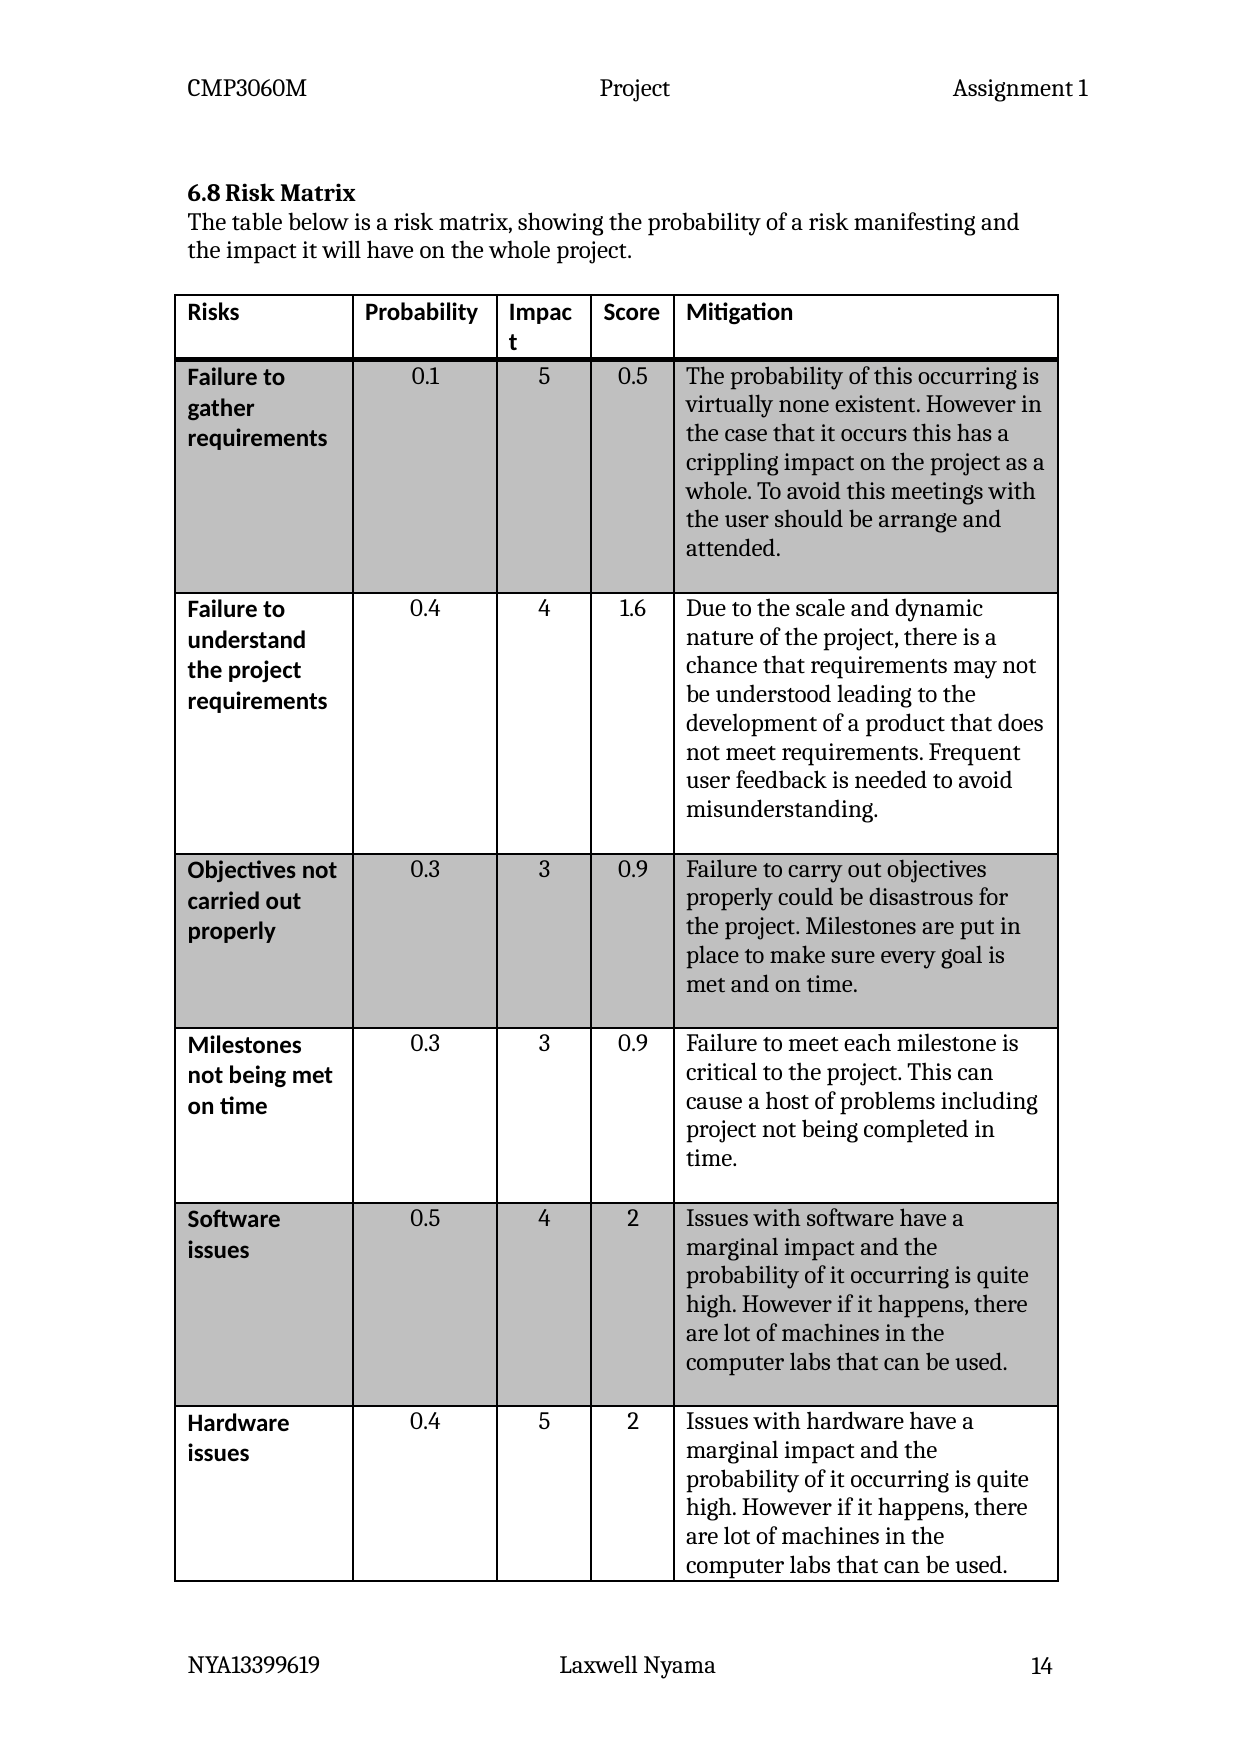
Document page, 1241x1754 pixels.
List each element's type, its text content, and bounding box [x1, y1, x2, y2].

table_cell 0.4 [354, 1407, 496, 1579]
table_cell Milestones not being met on time [176, 1029, 352, 1202]
table_cell Hardware issues [176, 1407, 352, 1579]
table_cell 2 [592, 1204, 673, 1405]
table_cell Objectives not carried out properly [176, 855, 352, 1027]
table_cell Software issues [176, 1204, 352, 1405]
table_cell Due to the scale and dynamic nature of the project, there is a chance that requirements may not be understood leading to the development of a product that does not meet requirements. Frequent user feedback is needed to avoid misunderstanding. [675, 594, 1057, 852]
table_header Probability [354, 296, 496, 357]
table_cell Failure to meet each milestone is critical to the project. This can cause a host of problems including project not being completed in time. [675, 1029, 1057, 1202]
table_cell 5 [498, 362, 590, 592]
table_cell 0.9 [592, 1029, 673, 1202]
table_cell 4 [498, 594, 590, 852]
table_header Score [592, 296, 673, 357]
table_cell 0.5 [354, 1204, 496, 1405]
list Risk Matrix [187, 179, 1053, 207]
table_cell 0.3 [354, 855, 496, 1027]
table_header Impact [498, 296, 590, 357]
table_cell 0.5 [592, 362, 673, 592]
table_cell The probability of this occurring is virtually none existent. However in the case that it occurs this has a crippling impact on the project as a whole. To avoid this meetings with the user should be arrange and attended. [675, 362, 1057, 592]
table_cell 2 [592, 1407, 673, 1579]
table_cell Failure to carry out objectives properly could be disastrous for the project. Milestones are put in place to make sure every goal is met and on time. [675, 855, 1057, 1027]
table_cell 0.3 [354, 1029, 496, 1202]
table_cell 3 [498, 855, 590, 1027]
text The table below is a risk matrix, showing the probability of a risk manifesting and the impact it will have on the whole project. [187, 207, 1053, 265]
table_cell 4 [498, 1204, 590, 1405]
table_cell 0.4 [354, 594, 496, 852]
table_cell Issues with software have a marginal impact and the probability of it occurring is quite high. However if it happens, there are lot of machines in the computer labs that can be used. [675, 1204, 1057, 1405]
table_header Risks [176, 296, 352, 357]
table_cell 3 [498, 1029, 590, 1202]
table_cell 0.1 [354, 362, 496, 592]
table_cell 1.6 [592, 594, 673, 852]
table_cell Issues with hardware have a marginal impact and the probability of it occurring is quite high. However if it happens, there are lot of machines in the computer labs that can be used. [675, 1407, 1057, 1579]
table_cell Failure to understand the project requirements [176, 594, 352, 852]
table_cell 5 [498, 1407, 590, 1579]
table_cell 0.9 [592, 855, 673, 1027]
table_cell Failure to gather requirements [176, 362, 352, 592]
table_header Mitigation [675, 296, 1057, 357]
